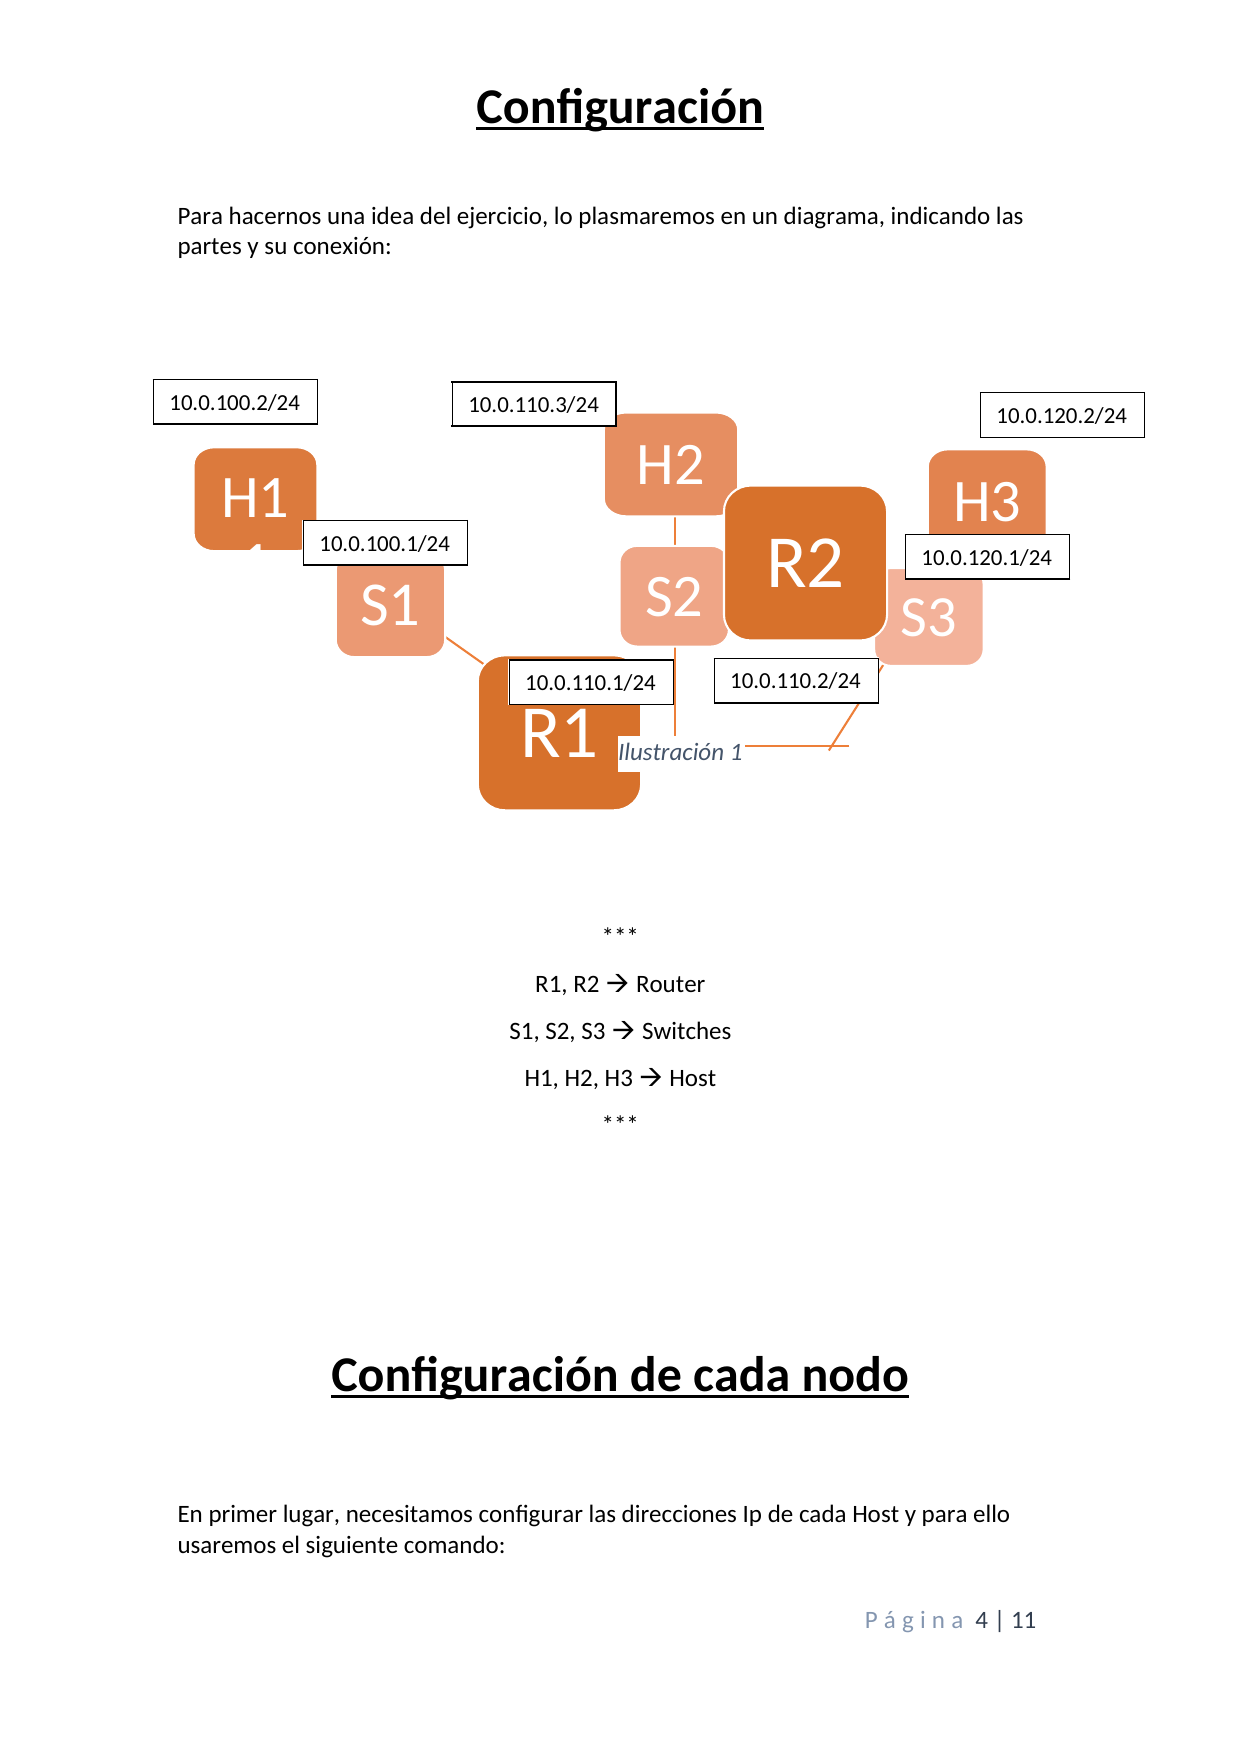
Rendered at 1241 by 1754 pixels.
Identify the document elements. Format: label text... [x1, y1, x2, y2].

text 10.0.100.2/24 [169, 388, 302, 416]
text 10.0.110.2/24 [730, 667, 862, 694]
text Configuración [177, 75, 1063, 136]
text En primer lugar, necesitamos configurar las direcciones Ip de cada Host y para ello usaremos el siguiente comando: [177, 1498, 1063, 1559]
text *** [177, 1109, 1063, 1140]
text *** [177, 921, 1063, 951]
text 10.0.120.2/24 [996, 401, 1129, 429]
text Para hacernos una idea del ejercicio, lo plasmaremos en un diagrama, indicando las partes y su conexión: [177, 200, 1063, 261]
text 10.0.100.1/24 [319, 529, 452, 557]
text S1, S2, S3  Switches [177, 1015, 1063, 1046]
text Configuración de cada nodo [177, 1343, 1063, 1404]
text H1, H2, H3  Host [177, 1062, 1063, 1093]
text 10.0.110.3/24 [468, 390, 601, 418]
text 10.0.120.1/24 [921, 543, 1054, 571]
text Ilustración 1 [618, 736, 745, 767]
text 10.0.110.1/24 [525, 668, 657, 696]
text R1, R2  Router [177, 968, 1063, 998]
